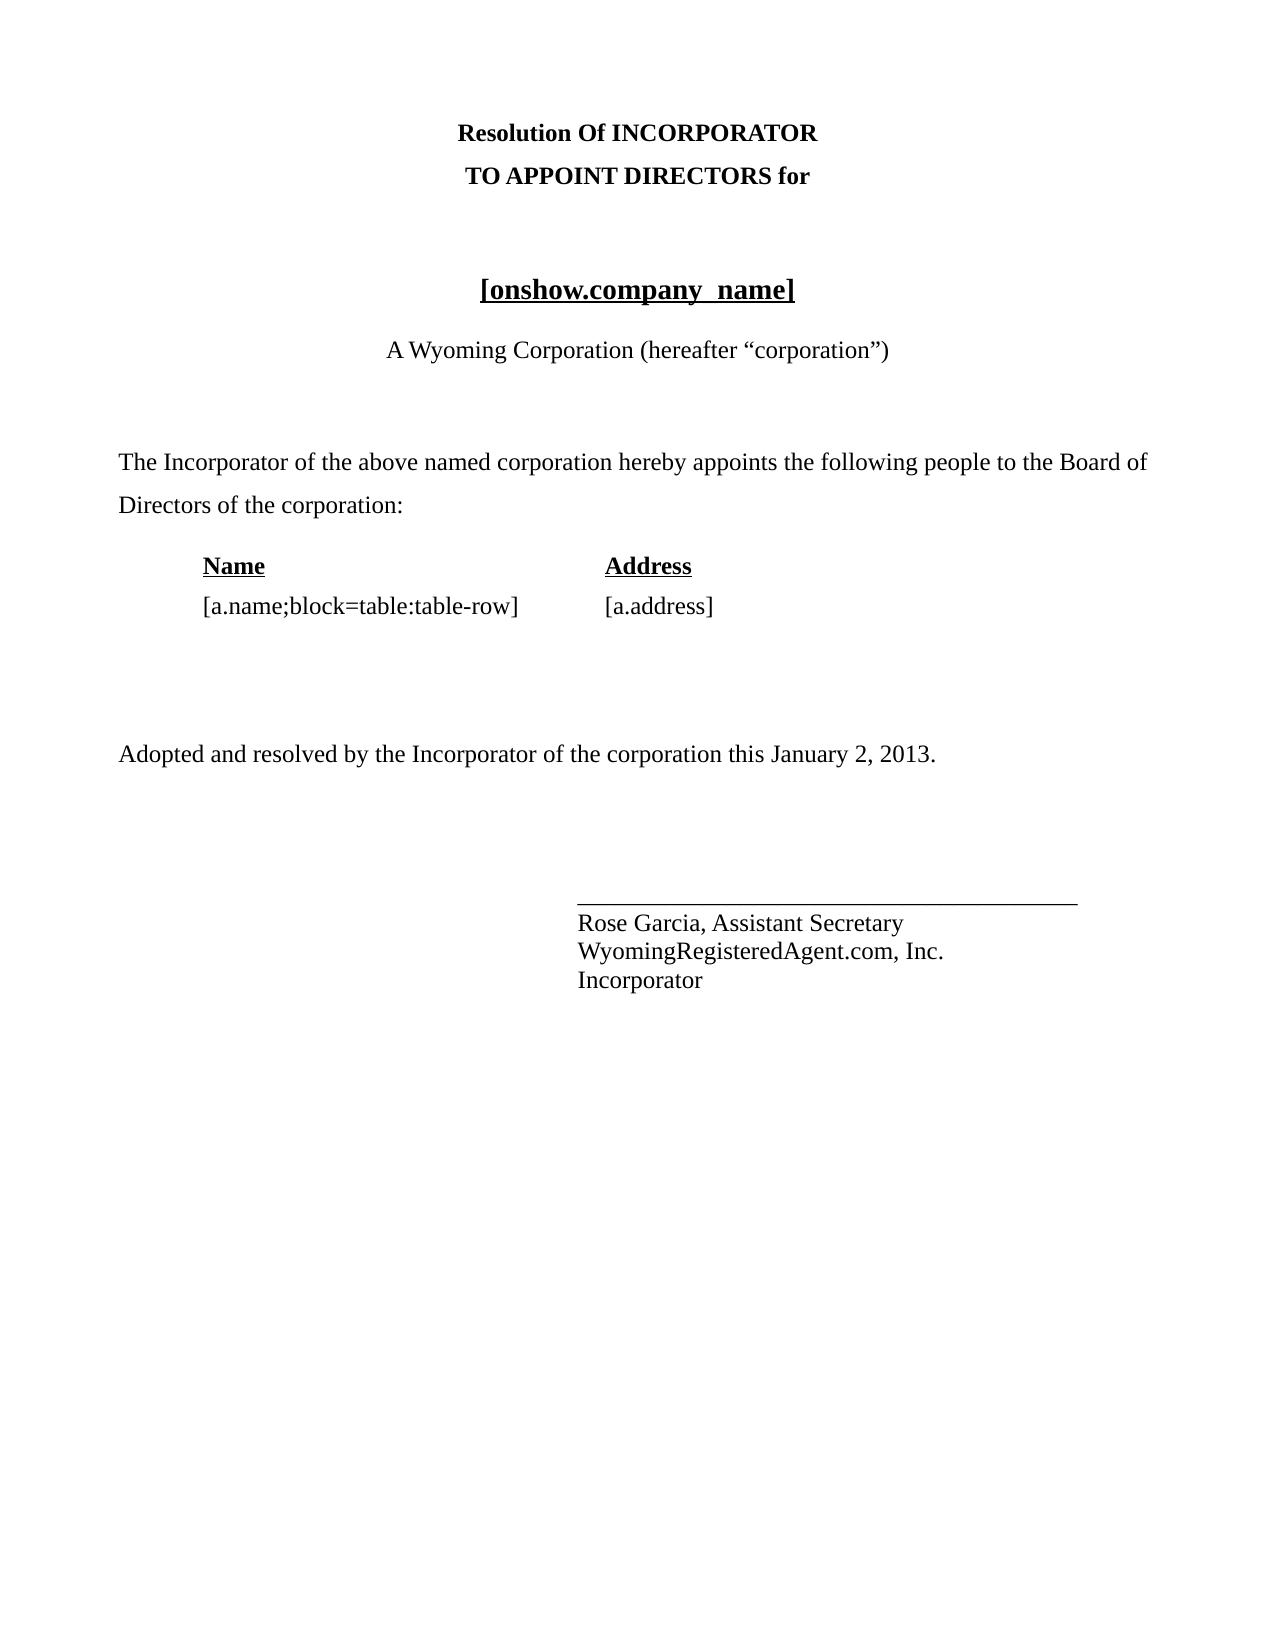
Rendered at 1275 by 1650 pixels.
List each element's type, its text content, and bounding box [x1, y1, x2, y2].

text Incorporator [577, 965, 1157, 994]
text The Incorporator of the above named corporation hereby appoints the following people to the Board of Directors of the corporation: [118, 447, 1157, 518]
text A Wyoming Corporation (hereafter “corporation”) [118, 335, 1157, 364]
table_cell [a.name;block=table:table-row] [190, 586, 592, 626]
table_header Name [190, 545, 592, 586]
text WyomingRegisteredAgent.com, Inc. [577, 936, 1157, 965]
text Resolution Of INCORPORATOR TO APPOINT DIRECTORS for [118, 118, 1157, 190]
text Adopted and resolved by the Incorporator of the corporation this January 2, 2013. [118, 739, 1157, 768]
text [onshow.company_name] [118, 272, 1157, 306]
table_header Address [592, 545, 1157, 586]
table_cell [a.address] [592, 586, 1157, 626]
text ________________________________________ Rose Garcia, Assistant Secretary [577, 879, 1157, 936]
